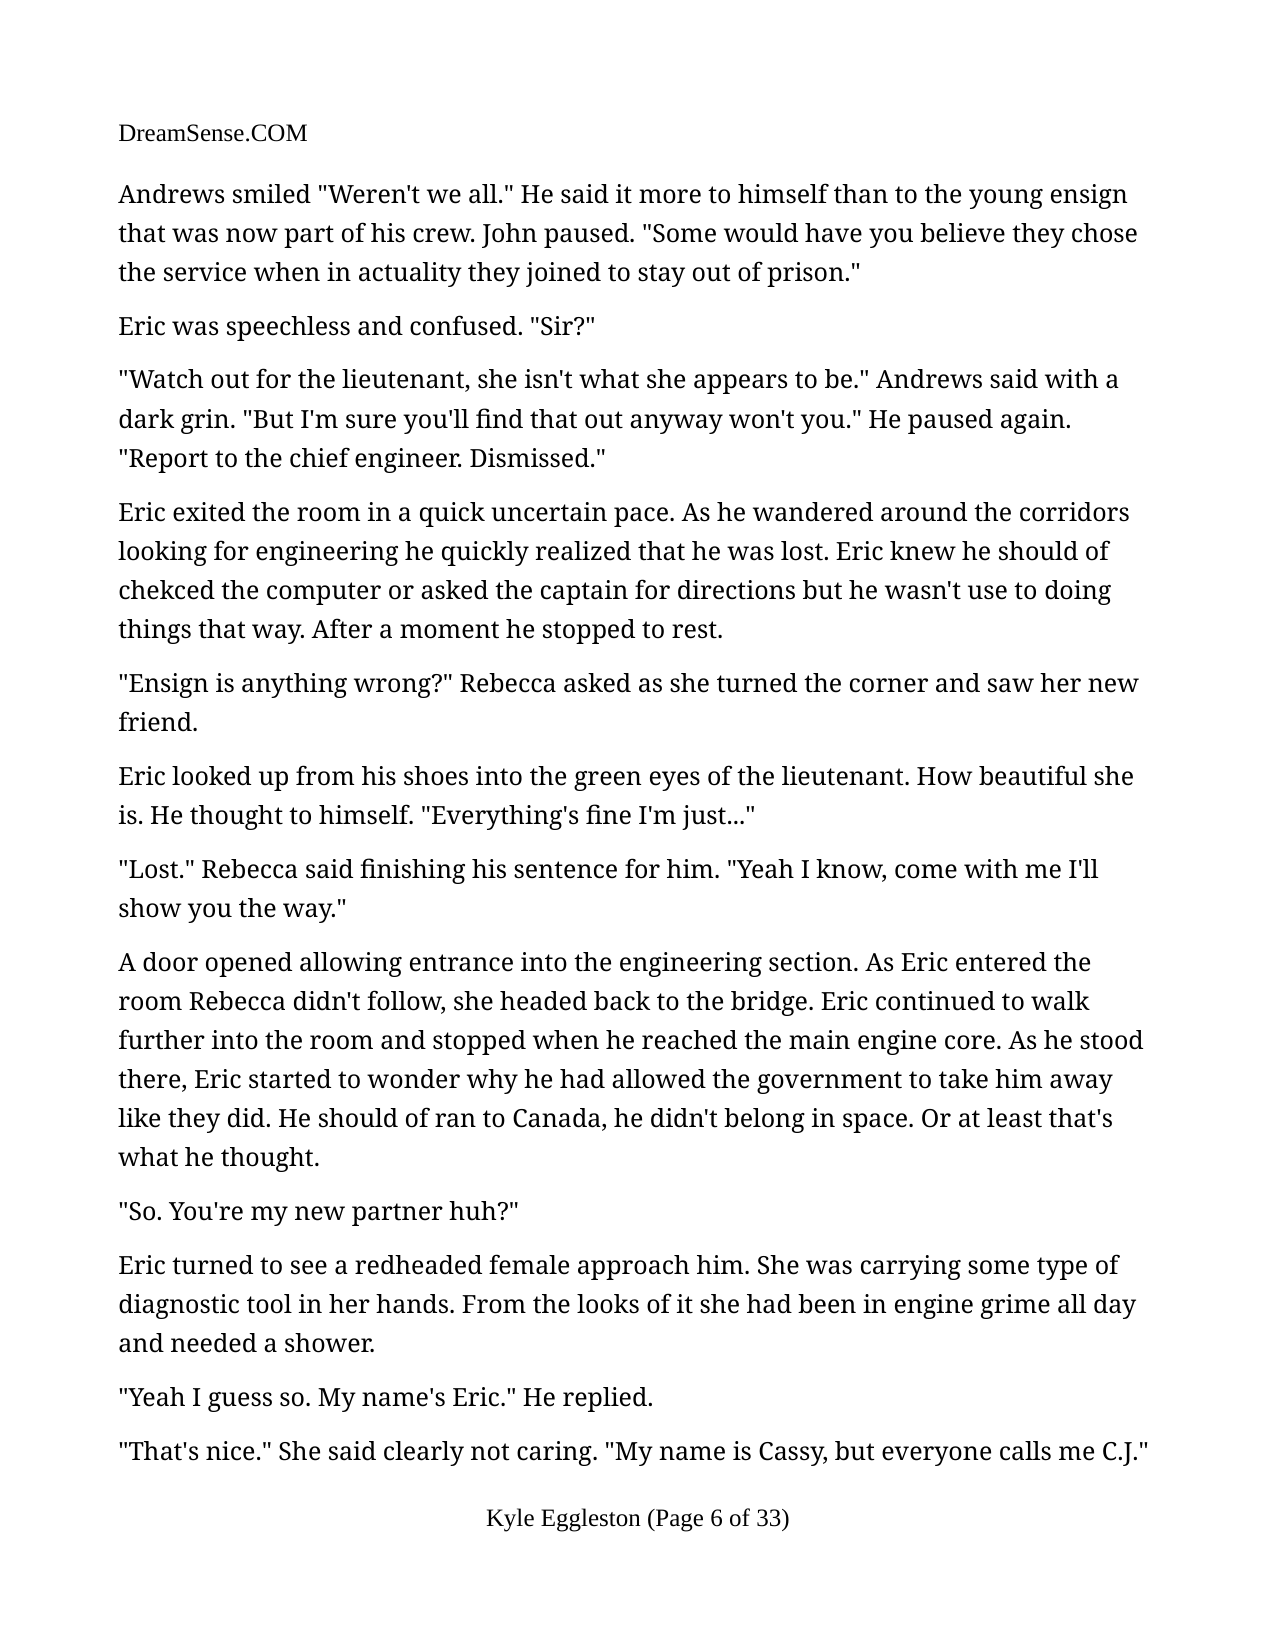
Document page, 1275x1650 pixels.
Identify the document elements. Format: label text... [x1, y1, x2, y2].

text Eric looked up from his shoes into the green eyes of the lieutenant. How beautiful she is. He thought to himself. "Everything's fine I'm just..." [118, 758, 1157, 832]
text "Ensign is anything wrong?" Rebecca asked as she turned the corner and saw her new friend. [118, 666, 1157, 739]
text A door opened allowing entrance into the engineering section. As Eric entered the room Rebecca didn't follow, she headed back to the bridge. Eric continued to walk further into the room and stopped when he reached the main engine core. As he stood there, Eric started to wonder why he had allowed the government to take him away like they did. He should of ran to Canada, he didn't belong in space. Or at least that's what he thought. [118, 944, 1157, 1174]
text "Yeah I guess so. My name's Eric." He replied. [118, 1380, 1157, 1414]
text "Lost." Rebecca said finishing his sentence for him. "Yeah I know, come with me I'll show you the way." [118, 851, 1157, 924]
text "Watch out for the lieutenant, she isn't what she appears to be." Andrews said with a dark grin. "But I'm sure you'll find that out anyway won't you." He paused again. "Report to the chief engineer. Dismissed." [118, 362, 1157, 474]
text Eric was speechless and confused. "Sir?" [118, 308, 1157, 342]
text Eric exited the room in a quick uncertain pace. As he wandered around the corridors looking for engineering he quickly realized that he was lost. Eric knew he should of chekced the computer or asked the captain for directions but he wasn't use to doing things that way. After a moment he stopped to rest. [118, 494, 1157, 646]
text Eric turned to see a redheaded female approach him. She was carrying some type of diagnostic tool in her hands. From the looks of it she had been in engine grime all day and needed a shower. [118, 1248, 1157, 1360]
text "So. You're my new partner huh?" [118, 1194, 1157, 1228]
text "That's nice." She said clearly not caring. "My name is Cassy, but everyone calls me C.J." [118, 1433, 1157, 1467]
text Andrews smiled "Weren't we all." He said it more to himself than to the young ensign that was now part of his crew. John paused. "Some would have you believe they chose the service when in actuality they joined to stay out of prison." [118, 176, 1157, 289]
